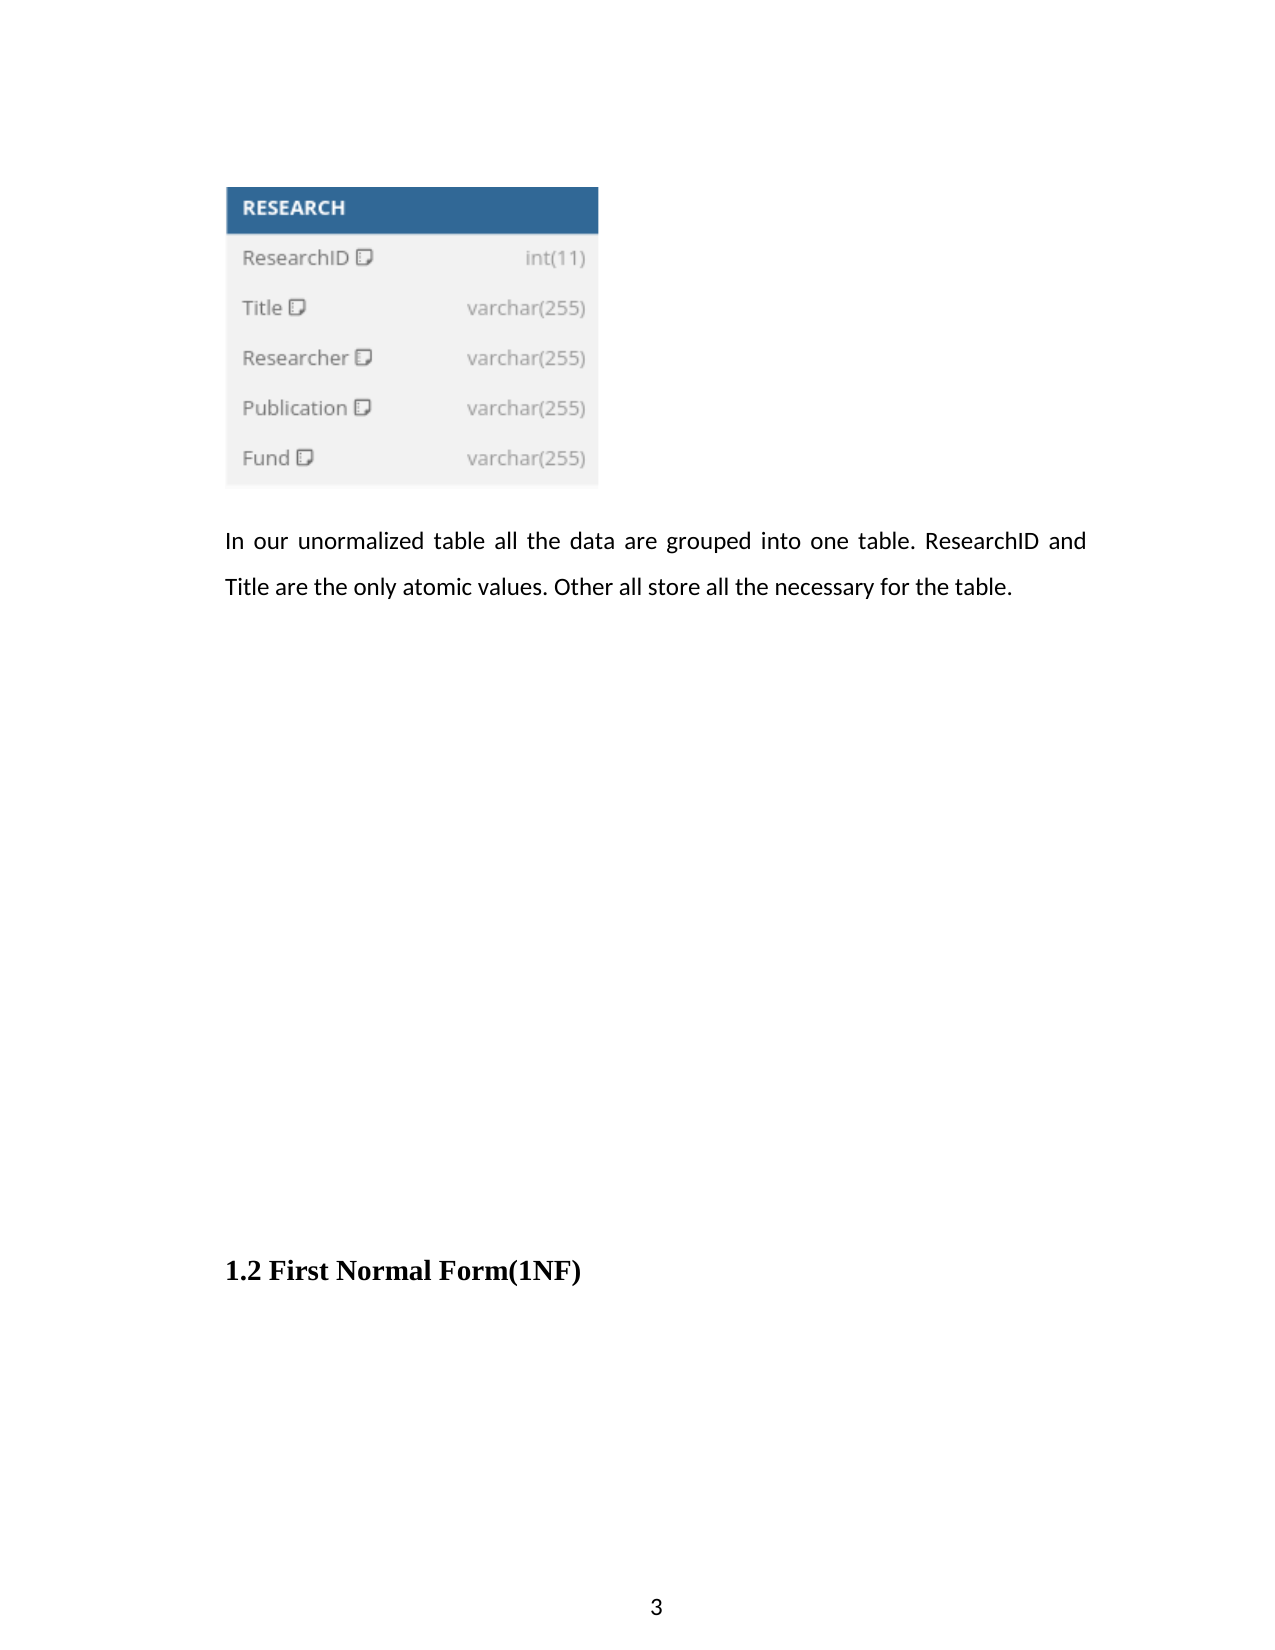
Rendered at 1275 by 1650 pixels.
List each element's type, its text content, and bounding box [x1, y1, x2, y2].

picture [225, 187, 599, 489]
subtitle 1.2 First Normal Form(1NF) [225, 1253, 1087, 1287]
text In our unormalized table all the data are grouped into one table. ResearchID and Title are the only atomic values. Other all store all the necessary for the table. [225, 525, 1087, 601]
